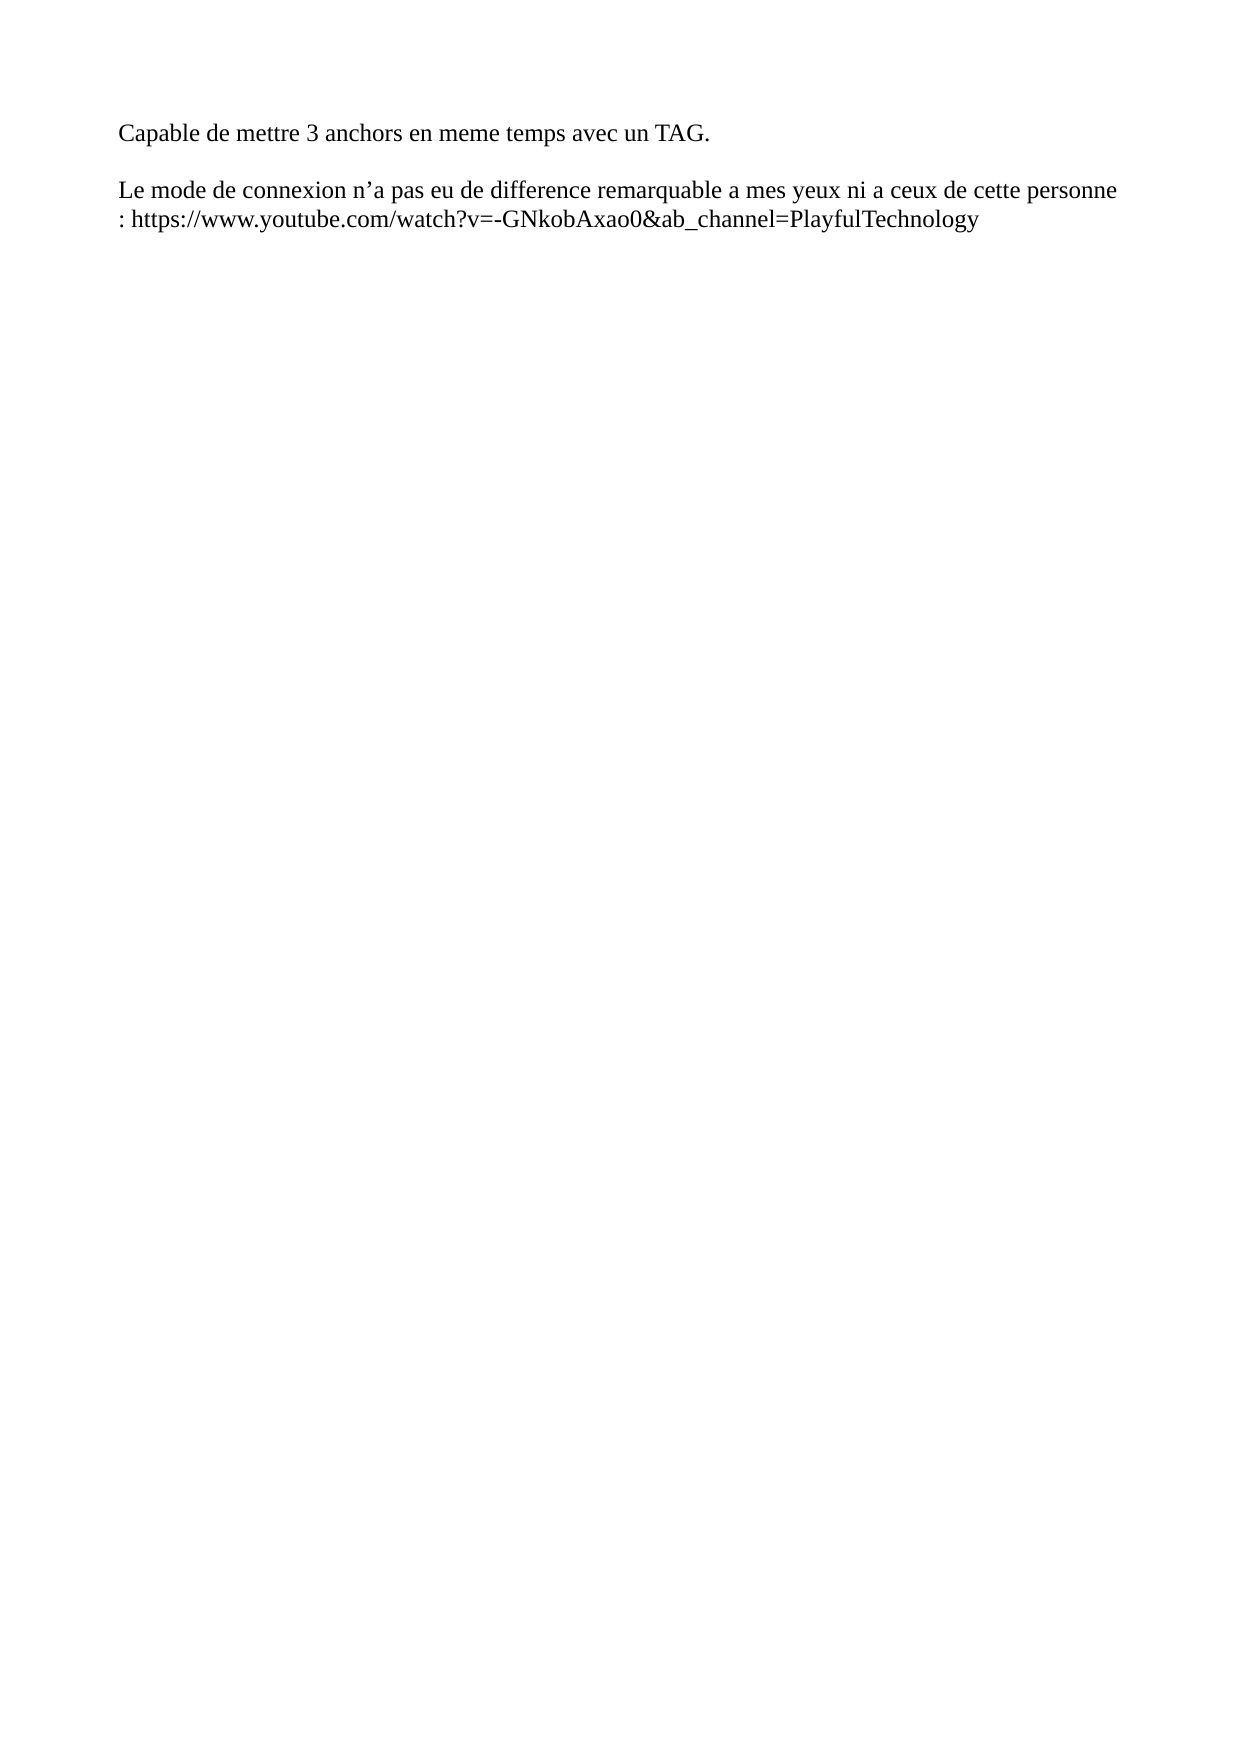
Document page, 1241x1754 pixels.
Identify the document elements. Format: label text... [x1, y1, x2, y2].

text Capable de mettre 3 anchors en meme temps avec un TAG. [118, 118, 1122, 147]
text Le mode de connexion n’a pas eu de difference remarquable a mes yeux ni a ceux de cette personne : https://www.youtube.com/watch?v=-GNkobAxao0&ab_channel=PlayfulTechnology [118, 176, 1122, 233]
